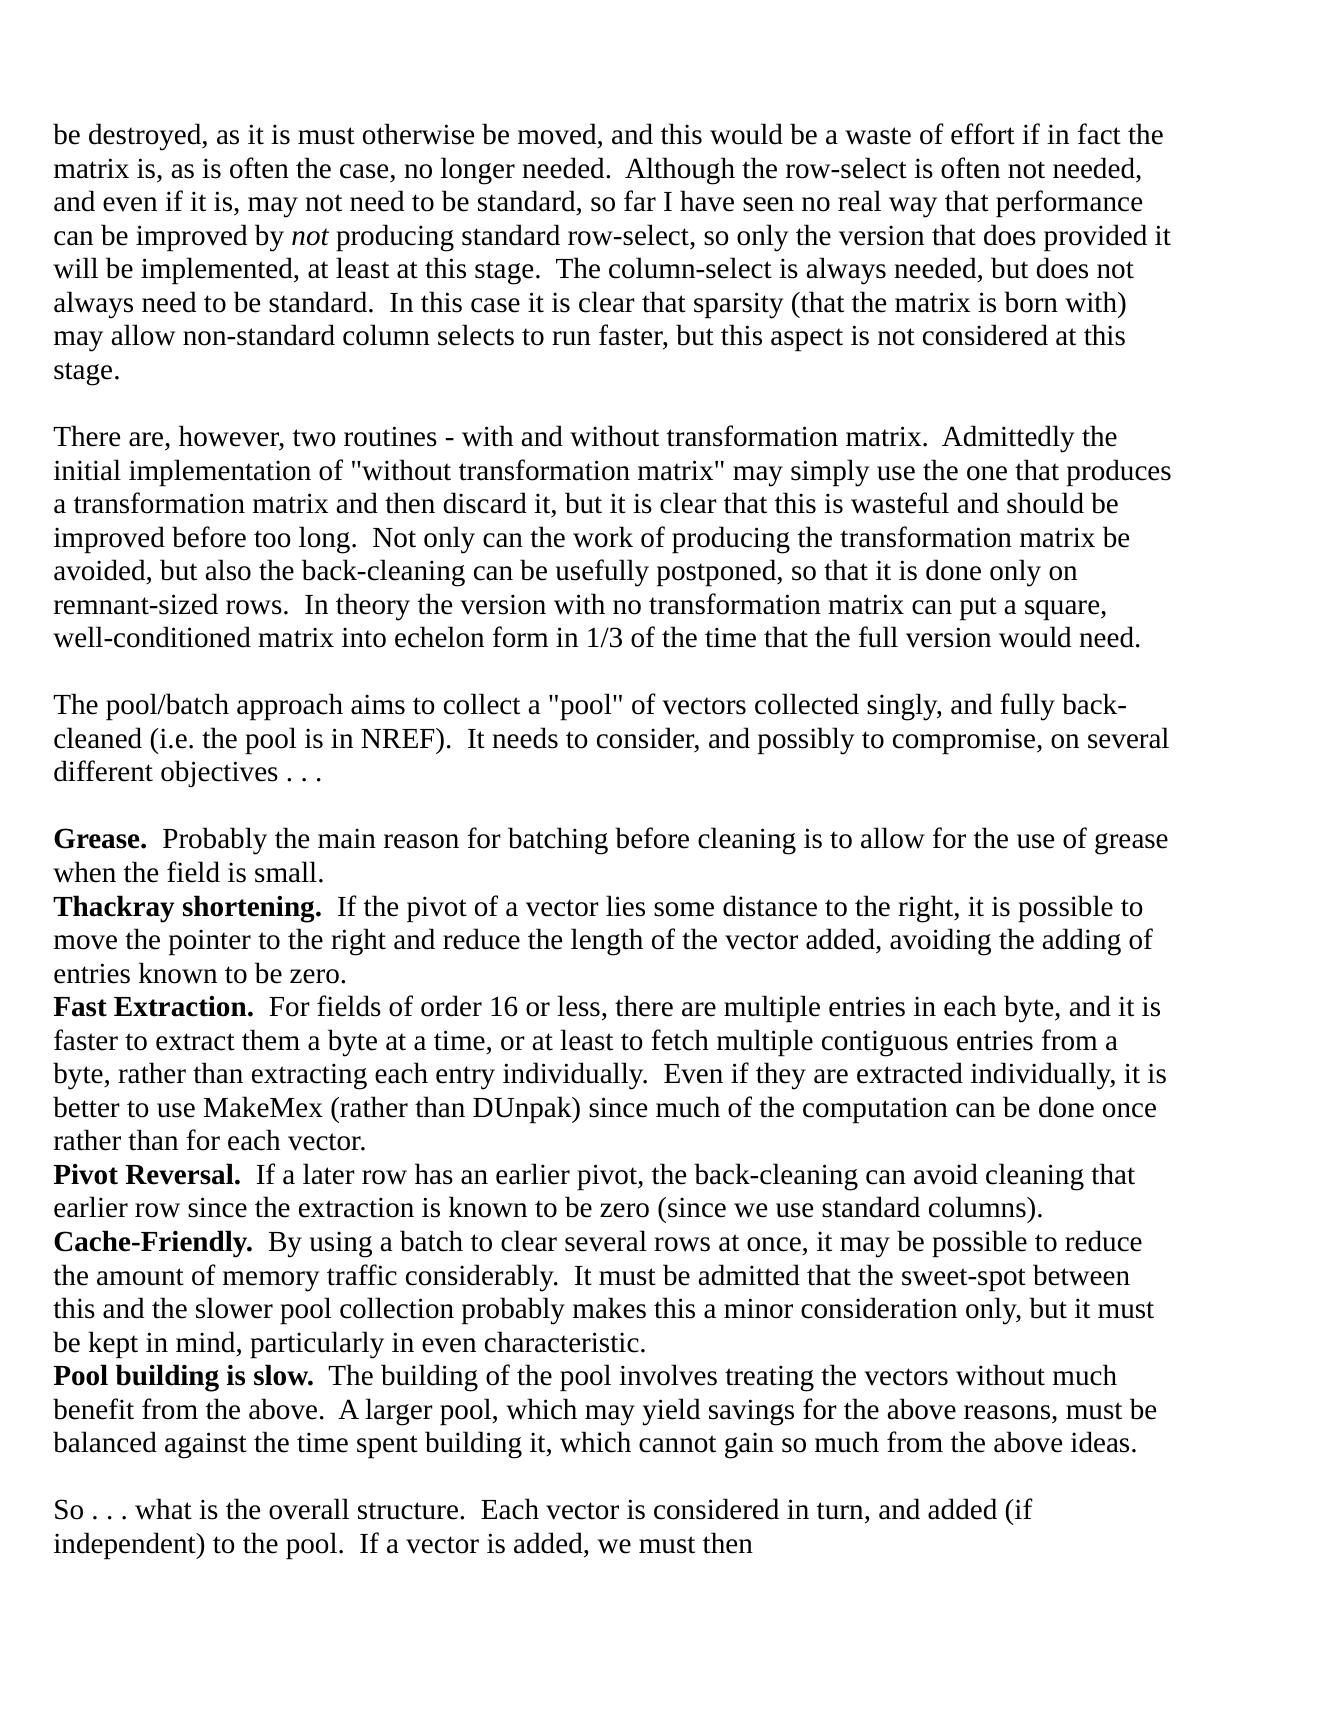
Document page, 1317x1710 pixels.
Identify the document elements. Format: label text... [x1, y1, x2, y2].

text be destroyed, as it is must otherwise be moved, and this would be a waste of effort if in fact the matrix is, as is often the case, no longer needed. Although the row-select is often not needed, and even if it is, may not need to be standard, so far I have seen no real way that performance can be improved by not producing standard row-select, so only the version that does provided it will be implemented, at least at this stage. The column-select is always needed, but does not always need to be standard. In this case it is clear that sparsity (that the matrix is born with) may allow non-standard column selects to run faster, but this aspect is not considered at this stage. [53, 117, 1174, 386]
text Pool building is slow. The building of the pool involves treating the vectors without much benefit from the above. A larger pool, which may yield savings for the above reasons, must be balanced against the time spent building it, which cannot gain so much from the above ideas. [53, 1358, 1174, 1459]
text The pool/batch approach aims to collect a "pool" of vectors collected singly, and fully back-cleaned (i.e. the pool is in NREF). It needs to consider, and possibly to compromise, on several different objectives . . . [53, 687, 1174, 788]
text There are, however, two routines - with and without transformation matrix. Admittedly the initial implementation of "without transformation matrix" may simply use the one that produces a transformation matrix and then discard it, but it is clear that this is wasteful and should be improved before too long. Not only can the work of producing the transformation matrix be avoided, but also the back-cleaning can be usefully postponed, so that it is done only on remnant-sized rows. In theory the version with no transformation matrix can put a square, well-conditioned matrix into echelon form in 1/3 of the time that the full version would need. [53, 419, 1174, 654]
text Cache-Friendly. By using a batch to clear several rows at once, it may be possible to reduce the amount of memory traffic considerably. It must be admitted that the sweet-spot between this and the slower pool collection probably makes this a minor consideration only, but it must be kept in mind, particularly in even characteristic. [53, 1224, 1174, 1358]
text Grease. Probably the main reason for batching before cleaning is to allow for the use of grease when the field is small. [53, 822, 1174, 889]
text Fast Extraction. For fields of order 16 or less, there are multiple entries in each byte, and it is faster to extract them a byte at a time, or at least to fetch multiple contiguous entries from a byte, rather than extracting each entry individually. Even if they are extracted individually, it is better to use MakeMex (rather than DUnpak) since much of the computation can be done once rather than for each vector. [53, 989, 1174, 1157]
text Thackray shortening. If the pivot of a vector lies some distance to the right, it is possible to move the pointer to the right and reduce the length of the vector added, avoiding the adding of entries known to be zero. [53, 889, 1174, 989]
text Pivot Reversal. If a later row has an earlier pivot, the back-cleaning can avoid cleaning that earlier row since the extraction is known to be zero (since we use standard columns). [53, 1157, 1174, 1224]
text So . . . what is the overall structure. Each vector is considered in turn, and added (if independent) to the pool. If a vector is added, we must then [53, 1492, 1174, 1559]
